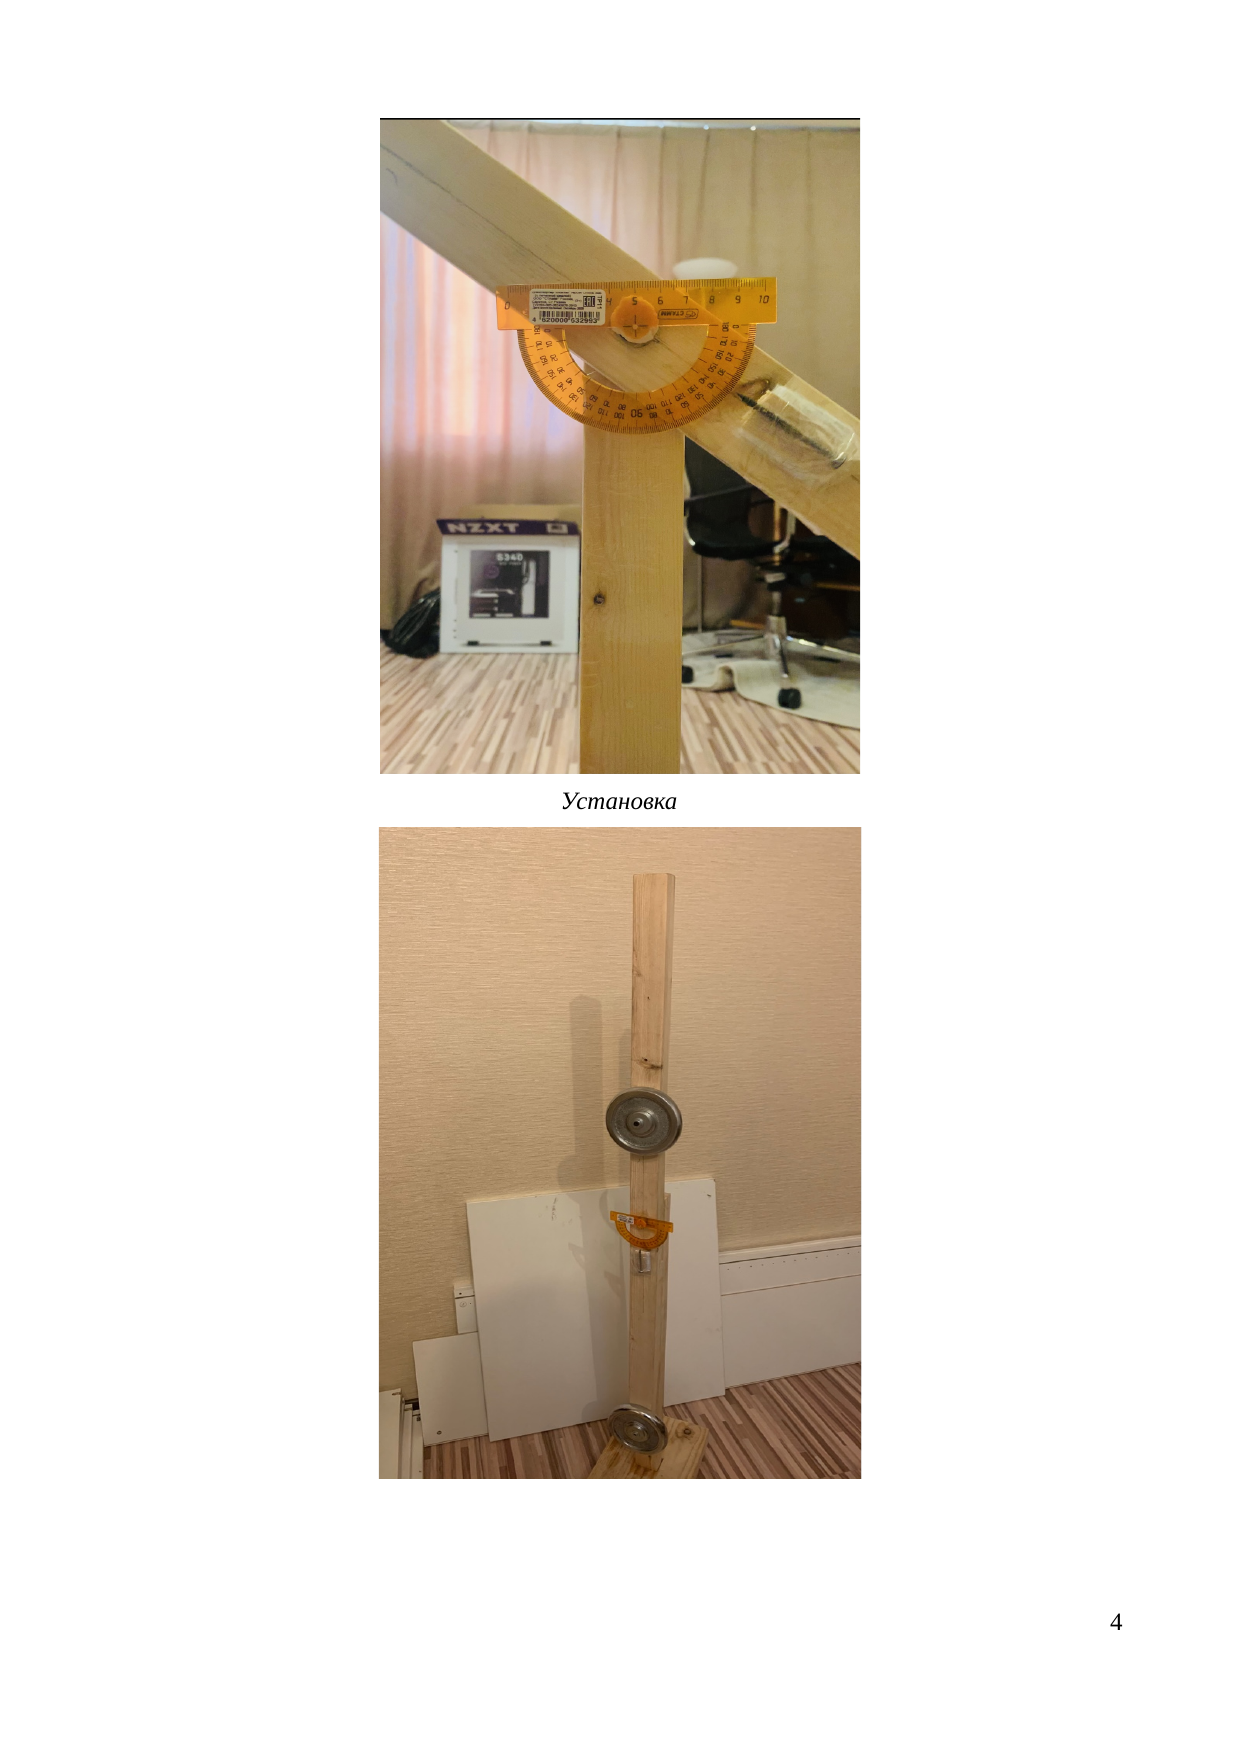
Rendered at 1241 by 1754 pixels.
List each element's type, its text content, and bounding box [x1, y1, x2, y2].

picture [378, 827, 862, 1479]
text Установка [118, 786, 1122, 815]
picture [380, 118, 861, 774]
